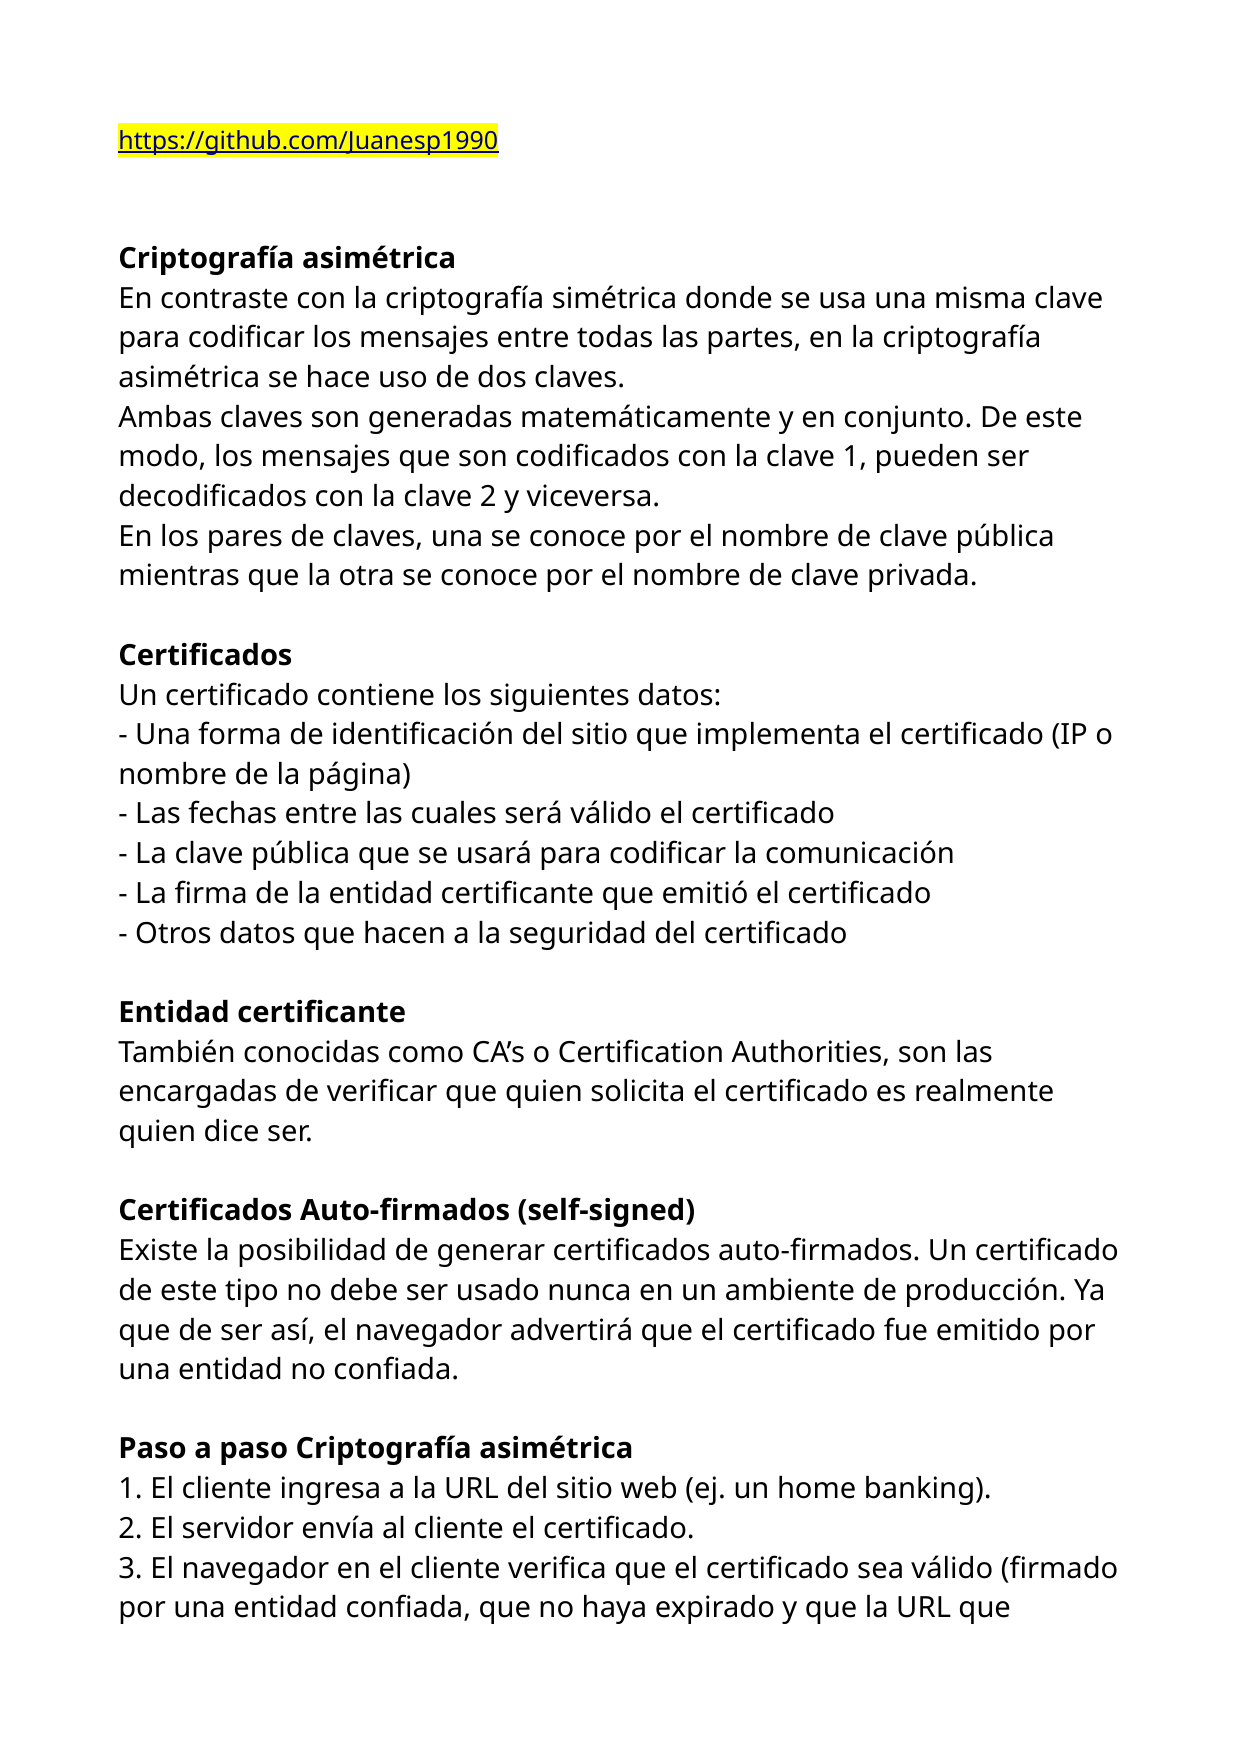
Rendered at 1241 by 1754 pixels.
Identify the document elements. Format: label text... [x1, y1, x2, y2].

text - Las fechas entre las cuales será válido el certificado [118, 793, 1122, 832]
text Entidad certificante [118, 991, 1122, 1031]
text - La clave pública que se usará para codificar la comunicación [118, 832, 1122, 872]
text Ambas claves son generadas matemáticamente y en conjunto. De este modo, los mensajes que son codificados con la clave 1, pueden ser decodificados con la clave 2 y viceversa. [118, 396, 1122, 515]
text Certificados [118, 634, 1122, 674]
text - Una forma de identificación del sitio que implementa el certificado (IP o nombre de la página) [118, 713, 1122, 793]
text En contraste con la criptografía simétrica donde se usa una misma clave para codificar los mensajes entre todas las partes, en la criptografía asimétrica se hace uso de dos claves. [118, 277, 1122, 396]
text 1. El cliente ingresa a la URL del sitio web (ej. un home banking). [118, 1467, 1122, 1507]
text Criptografía asimétrica [118, 237, 1122, 277]
text 3. El navegador en el cliente verifica que el certificado sea válido (firmado por una entidad confiada, que no haya expirado y que la URL que [118, 1547, 1122, 1626]
text También conocidas como CA’s o Certification Authorities, son las encargadas de verificar que quien solicita el certificado es realmente quien dice ser. [118, 1031, 1122, 1150]
text https://github.com/Juanesp1990 [118, 118, 1122, 158]
text Existe la posibilidad de generar certificados auto-firmados. Un certificado de este tipo no debe ser usado nunca en un ambiente de producción. Ya que de ser así, el navegador advertirá que el certificado fue emitido por una entidad no confiada. [118, 1229, 1122, 1388]
text Paso a paso Criptografía asimétrica [118, 1428, 1122, 1467]
text - Otros datos que hacen a la seguridad del certificado [118, 912, 1122, 952]
text Un certificado contiene los siguientes datos: [118, 674, 1122, 713]
text - La firma de la entidad certificante que emitió el certificado [118, 872, 1122, 912]
text 2. El servidor envía al cliente el certificado. [118, 1507, 1122, 1547]
text Certificados Auto-firmados (self-signed) [118, 1190, 1122, 1229]
text En los pares de claves, una se conoce por el nombre de clave pública mientras que la otra se conoce por el nombre de clave privada. [118, 515, 1122, 594]
